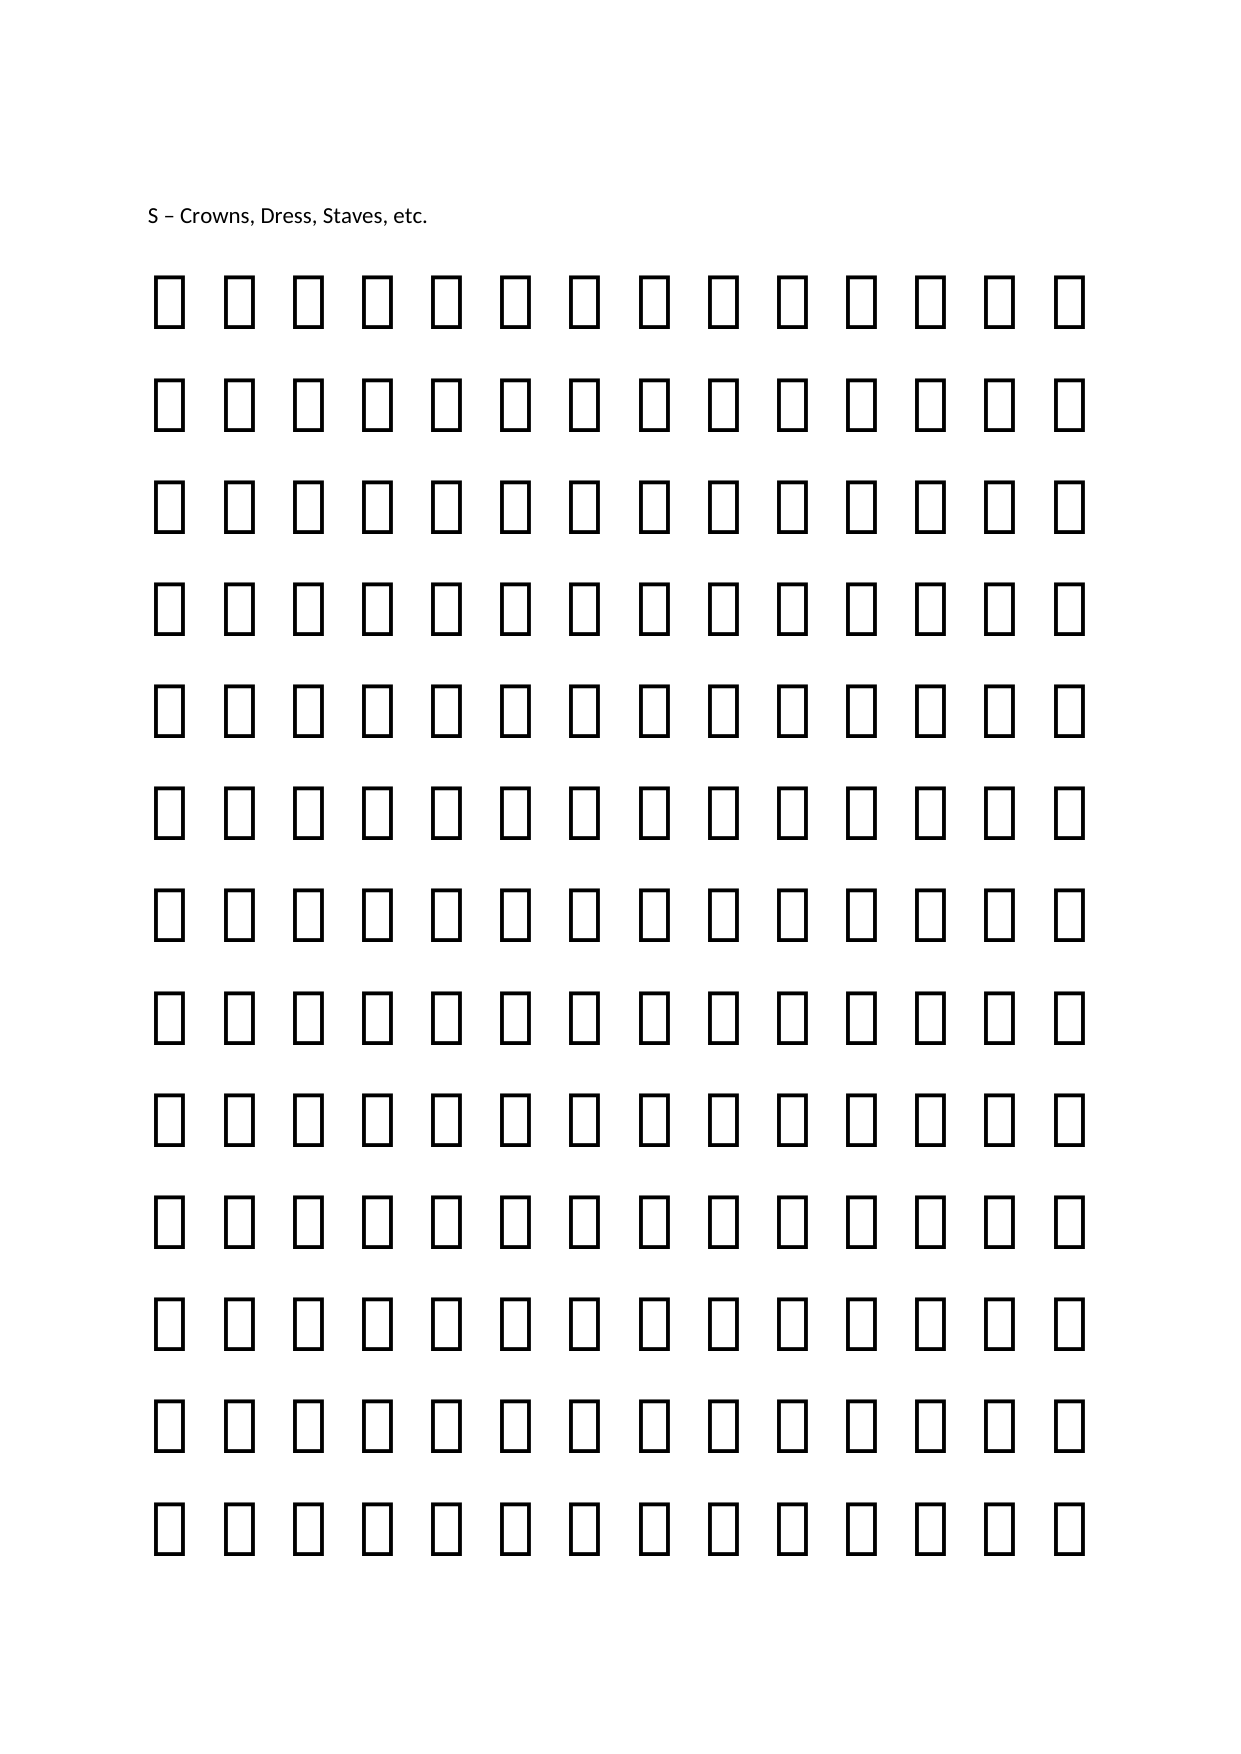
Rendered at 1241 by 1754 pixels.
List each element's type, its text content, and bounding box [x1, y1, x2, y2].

text 󴖟 󴖠 󴖡 󴖢 󴖣 󴖤 󴖥 󴖦 󴖧 󴖨 󴖩 󴖪 󴖫 󴖬 󴖭 󴖮 󴖯 󴖰 󴖱 󴖲 󴖳 󴖴 󴖵 󴖶 󴖷 󴖸 󴖹 󴖺 󴖻 󴖼 󴖽 󴖾 󴖿 󴗀 󴗁 󴗂 󴗃 󴗄 󴗅 󴗆 󴗇 󴗈 󴗉 󴗊 󴗋 󴗌 󴗍 󴗎 󴗏 󴗐 󴗑 󴗒 󴗓 󴗔 󴗕 󴗖 󴗗 󴗘 󴗙 󴗚 󴗛 󴗜 󴗝 󴗞 󴗟 󴗠 󴗡 󴗢 󴗣 󴗤 󴗥 󴗦 󴗧 󴗨 󴗩 󴗪 󴗫 󴗬 󴗭 󴗮 󴗯 󴗰 󴗱 󴗲 󴗳 󴗴 󴗵 󴗶 󴗷 󴗸 󴗹 󴗺 󴗻 󴗼 󴗽 󴗾 󴗿 󴘀 󴘁 󴘂 󴘃 󴘄 󴘅 󴘆 󴘇 󴘈 󴘉 󴘊 󴘋 󴘌 󴘍 󴘎 󴘏 󴘐 󴘑 󴘒 󴘓 󴘔 󴘕 󴘖 󴘗 󴘘 󴘙 󴘚 󴘛 󴘜 󴘝 󴘞 󴘟 󴘠 󴘡 󴘢 󴘣 󴘤 󴘥 󴘦 󴘧 󴘨 󴘩 󴘪 󴘫 󴘬 󴘭 󴘮 󴘯 󴘰 󴘱 󴘲 󴘳 󴘴 󴘵 󴘶 󴘷 󴘸 󴘹 󴘺 󴘻 󴘼 󴘽 󴘾 󴘿 󴙀 󴙁 󴙂 󴙃 󴙄 󴙅 󴙆 󴙇 󴙈 󴙉 󴙊 󴙋 󴙌 󴙍 󴙎 󴙏 󴙐 󴙑 󴙒 󴙓 󴙔 [148, 249, 1092, 1578]
text S – Crowns, Dress, Staves, etc. [148, 201, 1092, 229]
